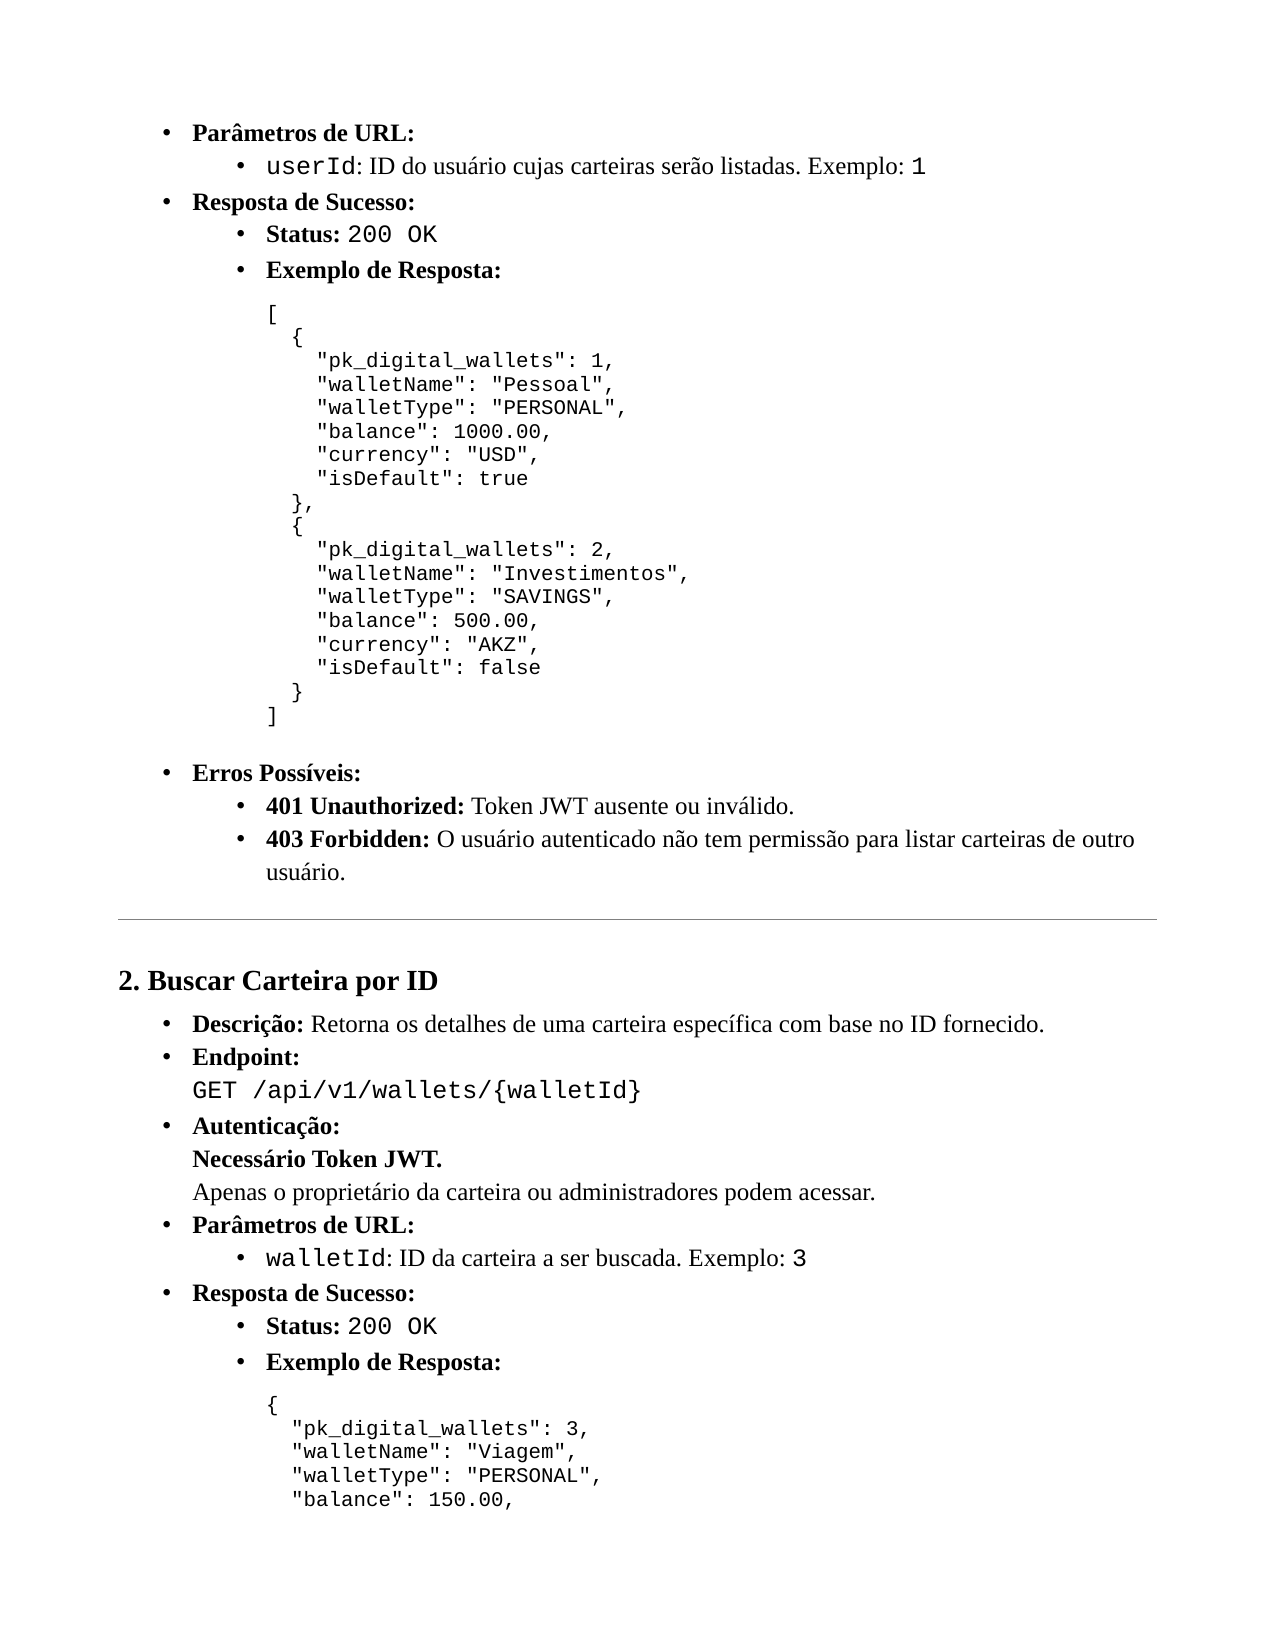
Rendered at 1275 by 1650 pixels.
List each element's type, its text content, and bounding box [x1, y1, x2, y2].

list "walletType": "PERSONAL", [236, 1465, 1157, 1489]
list Exemplo de Resposta: [236, 255, 1157, 284]
list "isDefault": true [236, 468, 1157, 492]
list 403 Forbidden: O usuário autenticado não tem permissão para listar carteiras de outro usuário. [236, 824, 1157, 886]
list "walletName": "Investimentos", [236, 563, 1157, 586]
list Autenticação: Necessário Token JWT. Apenas o proprietário da carteira ou administradores podem acessar. [162, 1111, 1157, 1206]
list Exemplo de Resposta: [236, 1347, 1157, 1375]
list Status: 200 OK [236, 1311, 1157, 1342]
list Resposta de Sucesso: [162, 1278, 1157, 1307]
list Parâmetros de URL: [162, 1210, 1157, 1238]
list "walletName": "Pessoal", [236, 373, 1157, 397]
list "walletType": "SAVINGS", [236, 586, 1157, 610]
list userId: ID do usuário cujas carteiras serão listadas. Exemplo: 1 [236, 151, 1157, 182]
list "pk_digital_wallets": 1, [236, 350, 1157, 373]
list ] [236, 704, 1157, 728]
list Endpoint: GET /api/v1/wallets/{walletId} [162, 1042, 1157, 1106]
list walletId: ID da carteira a ser buscada. Exemplo: 3 [236, 1243, 1157, 1274]
subtitle 2. Buscar Carteira por ID [118, 963, 1157, 997]
list Status: 200 OK [236, 219, 1157, 250]
list }, [236, 492, 1157, 515]
list 401 Unauthorized: Token JWT ausente ou inválido. [236, 791, 1157, 819]
list "isDefault": false [236, 657, 1157, 681]
list "balance": 1000.00, [236, 421, 1157, 444]
list Resposta de Sucesso: [162, 187, 1157, 215]
list { [236, 515, 1157, 539]
list } [236, 681, 1157, 704]
list "walletName": "Viagem", [236, 1442, 1157, 1465]
list Erros Possíveis: [162, 758, 1157, 786]
list "balance": 150.00, [236, 1489, 1157, 1512]
list "pk_digital_wallets": 3, [236, 1418, 1157, 1442]
list "currency": "AKZ", [236, 634, 1157, 657]
list { [236, 1394, 1157, 1418]
list [ [236, 303, 1157, 326]
list Parâmetros de URL: [162, 118, 1157, 147]
list "walletType": "PERSONAL", [236, 397, 1157, 421]
list "currency": "USD", [236, 444, 1157, 468]
list "balance": 500.00, [236, 610, 1157, 634]
list { [236, 326, 1157, 350]
list "pk_digital_wallets": 2, [236, 539, 1157, 563]
list Descrição: Retorna os detalhes de uma carteira específica com base no ID fornecido. [162, 1009, 1157, 1038]
